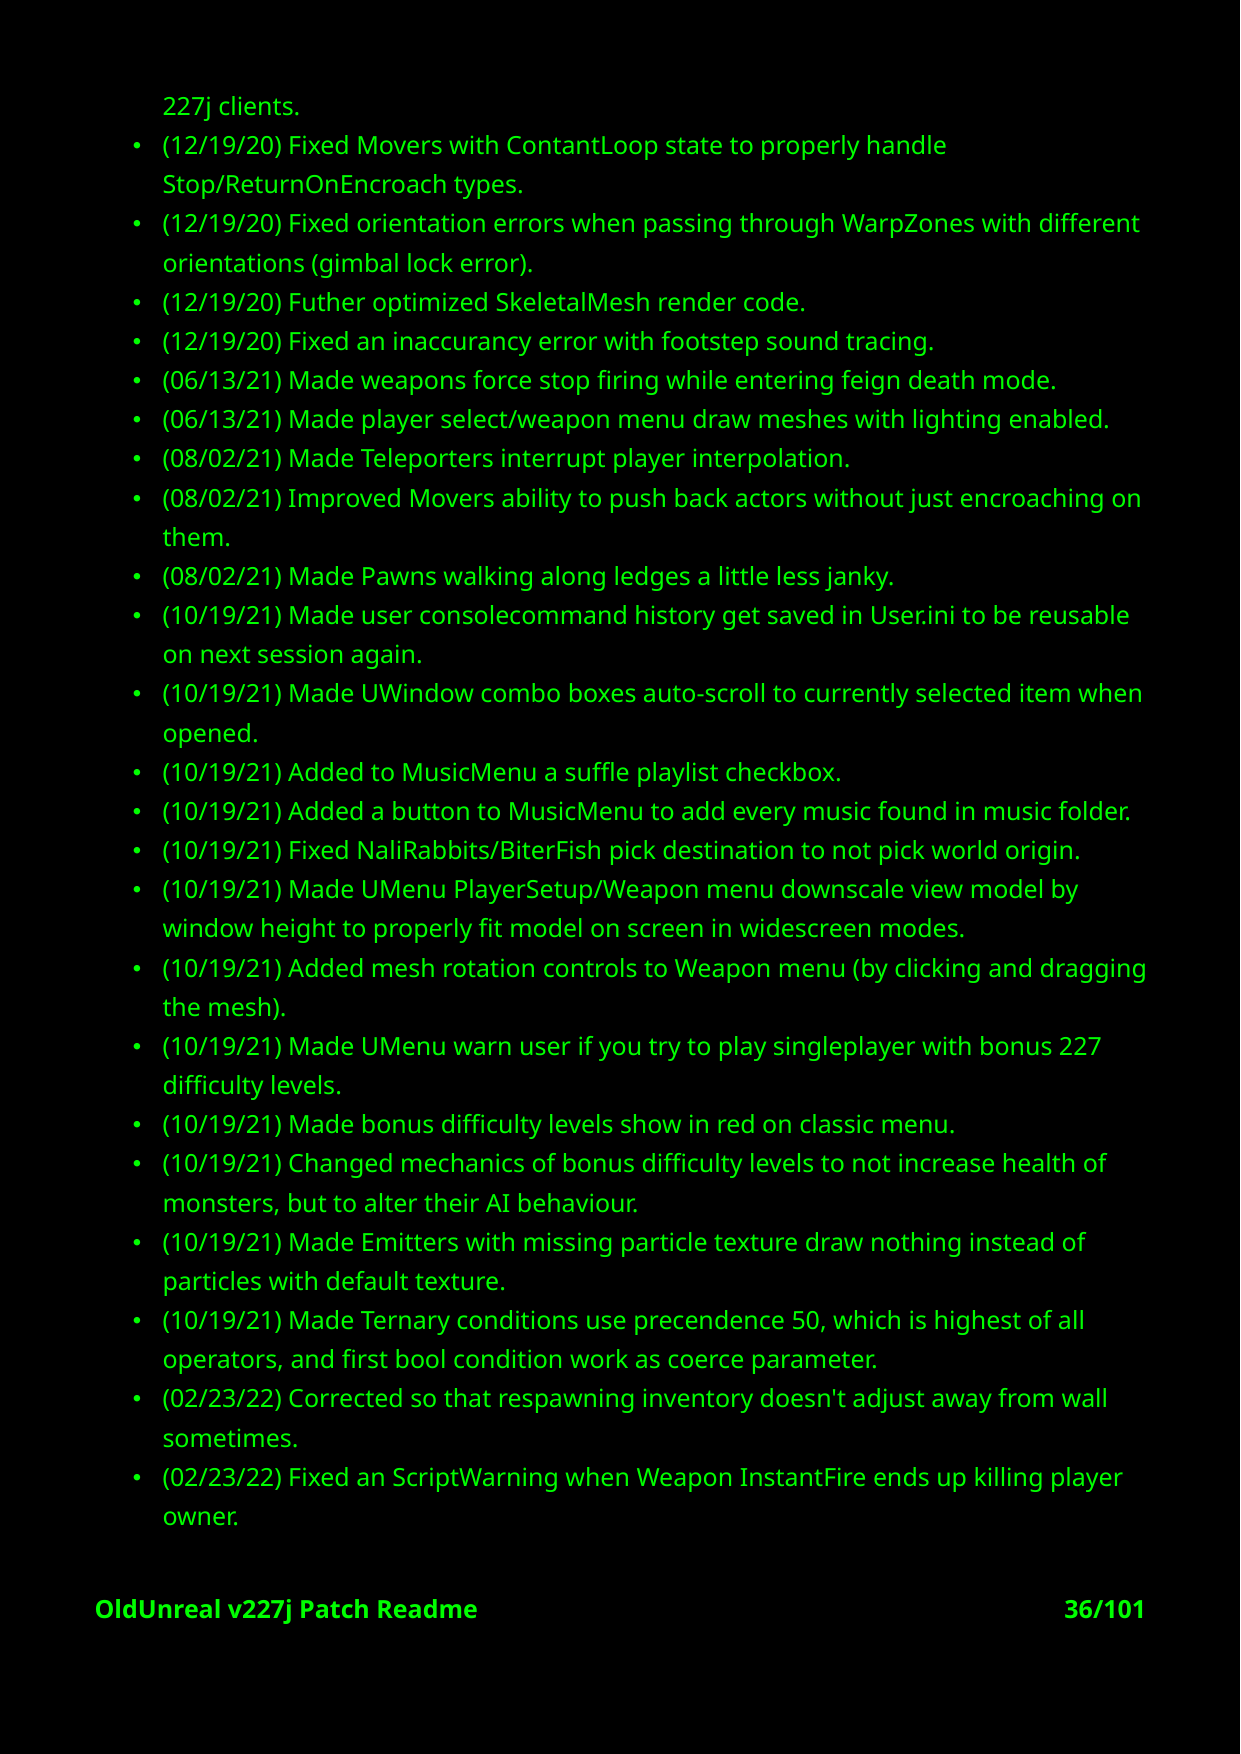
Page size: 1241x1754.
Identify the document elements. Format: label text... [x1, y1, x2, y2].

list (12/19/20) Fixed an inaccurancy error with footstep sound tracing. [133, 323, 1152, 358]
list (10/19/21) Fixed NaliRabbits/BiterFish pick destination to not pick world origin. [133, 833, 1152, 867]
list (10/19/21) Made UMenu PlayerSetup/Weapon menu downscale view model by window height to properly fit model on screen in widescreen modes. [133, 872, 1152, 945]
list (10/19/21) Made UWindow combo boxes auto-scroll to currently selected item when opened. [133, 676, 1152, 749]
list (06/13/21) Made player select/weapon menu draw meshes with lighting enabled. [133, 402, 1152, 436]
list (06/13/21) Made weapons force stop firing while entering feign death mode. [133, 363, 1152, 397]
list (12/19/20) Futher optimized SkeletalMesh render code. [133, 284, 1152, 318]
list (12/19/20) Fixed Movers with ContantLoop state to properly handle Stop/ReturnOnEncroach types. [133, 128, 1152, 201]
list (10/19/21) Made Ternary conditions use precendence 50, which is highest of all operators, and first bool condition work as coerce parameter. [133, 1303, 1152, 1376]
list (10/19/21) Added mesh rotation controls to Weapon menu (by clicking and dragging the mesh). [133, 950, 1152, 1023]
list (10/19/21) Made user consolecommand history get saved in User.ini to be reusable on next session again. [133, 598, 1152, 671]
list (12/19/20) Fixed orientation errors when passing through WarpZones with different orientations (gimbal lock error). [133, 206, 1152, 279]
list (10/19/21) Added a button to MusicMenu to add every music found in music folder. [133, 793, 1152, 828]
list (08/02/21) Made Teleporters interrupt player interpolation. [133, 441, 1152, 475]
list (10/19/21) Made Emitters with missing particle texture draw nothing instead of particles with default texture. [133, 1224, 1152, 1298]
list (10/19/21) Made UMenu warn user if you try to play singleplayer with bonus 227 difficulty levels. [133, 1028, 1152, 1102]
list 227j clients. [133, 88, 1152, 123]
list (08/02/21) Improved Movers ability to push back actors without just encroaching on them. [133, 480, 1152, 553]
list (02/23/22) Corrected so that respawning inventory doesn't adjust away from wall sometimes. [133, 1381, 1152, 1454]
list (10/19/21) Added to MusicMenu a suffle playlist checkbox. [133, 754, 1152, 788]
list (10/19/21) Made bonus difficulty levels show in red on classic menu. [133, 1107, 1152, 1141]
list (02/23/22) Fixed an ScriptWarning when Weapon InstantFire ends up killing player owner. [133, 1459, 1152, 1533]
list (10/19/21) Changed mechanics of bonus difficulty levels to not increase health of monsters, but to alter their AI behaviour. [133, 1146, 1152, 1219]
list (08/02/21) Made Pawns walking along ledges a little less janky. [133, 558, 1152, 593]
